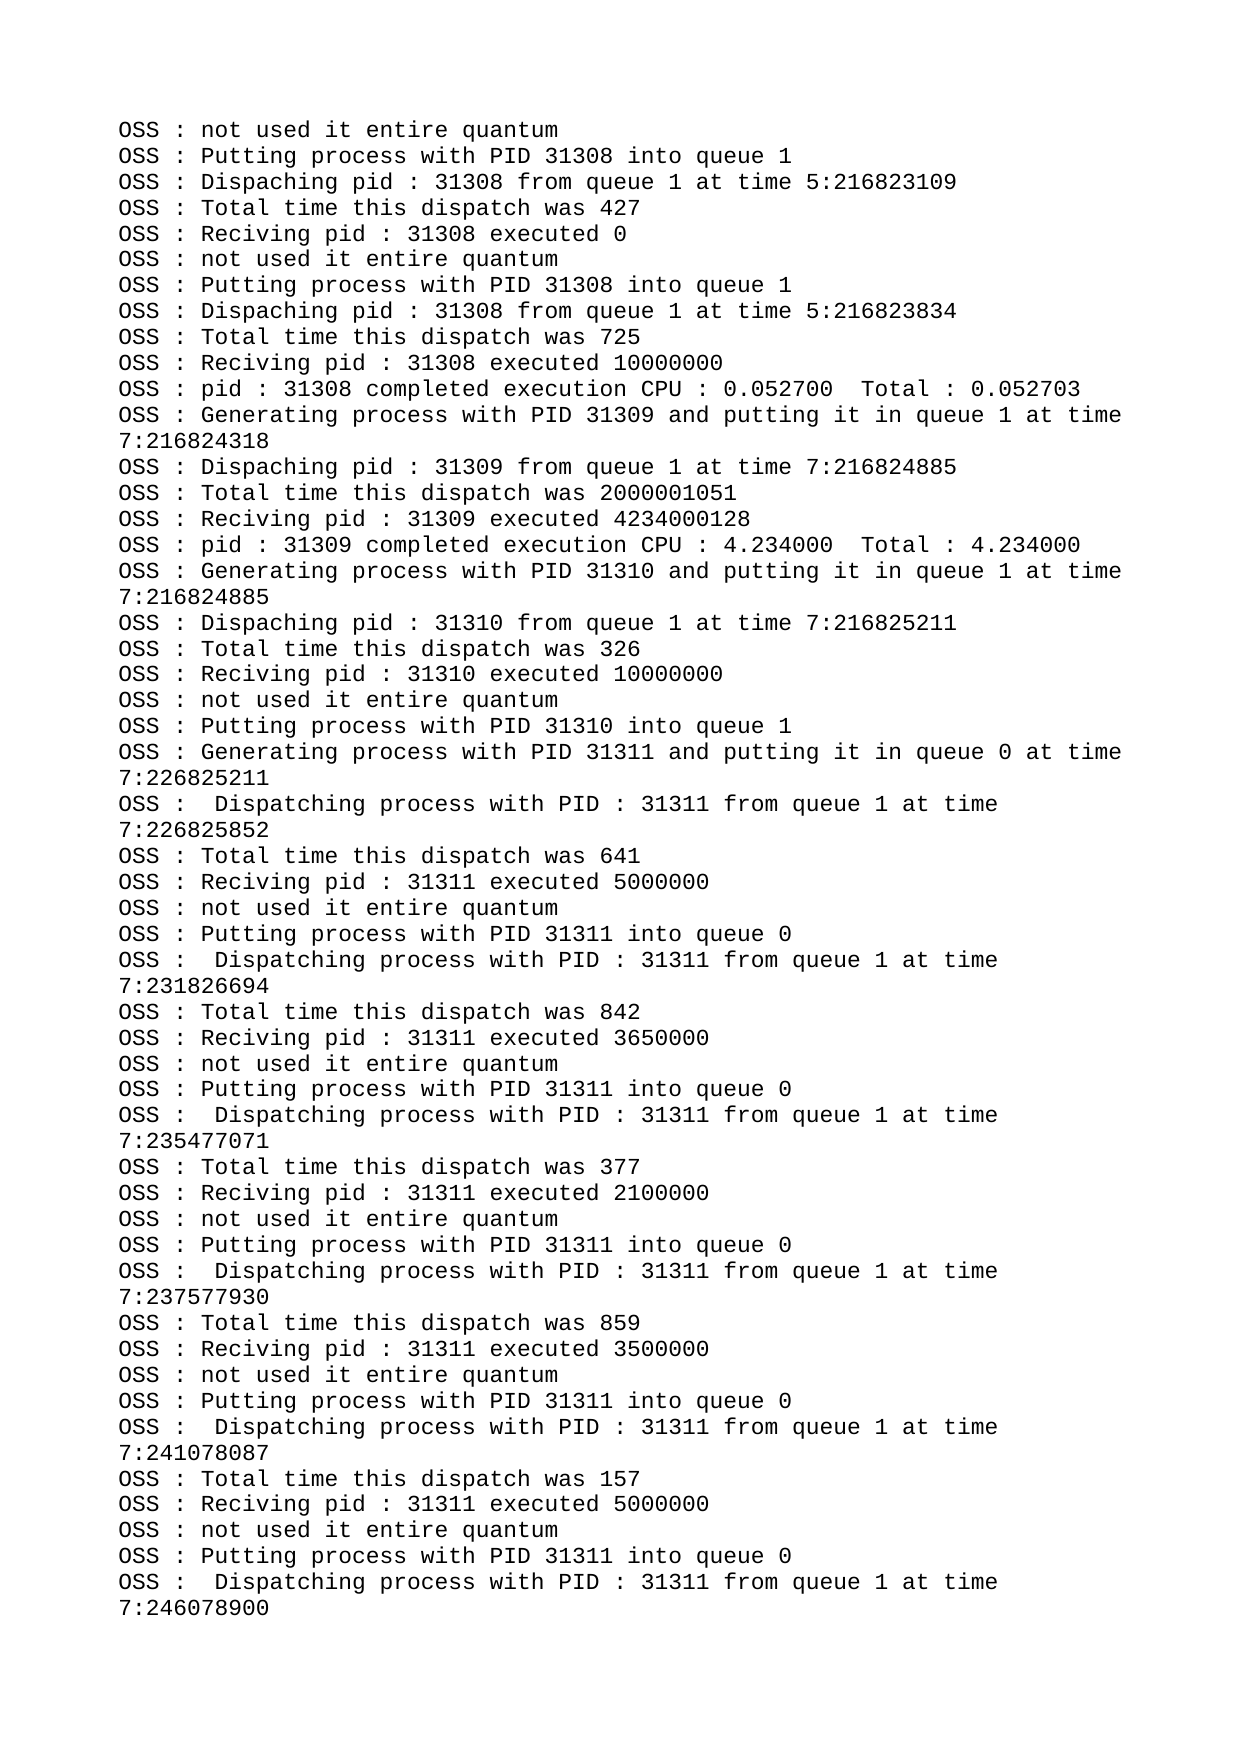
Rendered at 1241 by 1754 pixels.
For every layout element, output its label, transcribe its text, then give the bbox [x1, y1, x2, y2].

text OSS : Total time this dispatch was 427 [118, 196, 1122, 222]
text OSS : Total time this dispatch was 641 [118, 844, 1122, 870]
text OSS : Reciving pid : 31309 executed 4234000128 [118, 507, 1122, 533]
text OSS : Putting process with PID 31311 into queue 0 [118, 1389, 1122, 1415]
text OSS : Putting process with PID 31310 into queue 1 [118, 715, 1122, 741]
text OSS : Dispaching pid : 31310 from queue 1 at time 7:216825211 [118, 611, 1122, 637]
text OSS : Dispatching process with PID : 31311 from queue 1 at time 7:235477071 [118, 1104, 1122, 1156]
text OSS : pid : 31308 completed execution CPU : 0.052700 Total : 0.052703 [118, 377, 1122, 403]
text OSS : Reciving pid : 31311 executed 5000000 [118, 870, 1122, 896]
text OSS : Total time this dispatch was 2000001051 [118, 481, 1122, 507]
text OSS : Reciving pid : 31308 executed 0 [118, 222, 1122, 248]
text OSS : Dispaching pid : 31309 from queue 1 at time 7:216824885 [118, 455, 1122, 481]
text OSS : Reciving pid : 31311 executed 3500000 [118, 1337, 1122, 1363]
text OSS : Putting process with PID 31311 into queue 0 [118, 922, 1122, 948]
text OSS : Reciving pid : 31310 executed 10000000 [118, 663, 1122, 689]
text OSS : Total time this dispatch was 157 [118, 1467, 1122, 1493]
text OSS : Total time this dispatch was 859 [118, 1311, 1122, 1337]
text OSS : Total time this dispatch was 377 [118, 1156, 1122, 1182]
text OSS : Dispaching pid : 31308 from queue 1 at time 5:216823834 [118, 300, 1122, 326]
text OSS : Dispatching process with PID : 31311 from queue 1 at time 7:226825852 [118, 792, 1122, 844]
text OSS : Putting process with PID 31311 into queue 0 [118, 1233, 1122, 1259]
text OSS : Reciving pid : 31311 executed 2100000 [118, 1182, 1122, 1207]
text OSS : Dispatching process with PID : 31311 from queue 1 at time 7:246078900 [118, 1571, 1122, 1622]
text OSS : Generating process with PID 31311 and putting it in queue 0 at time 7:226825211 [118, 741, 1122, 792]
text OSS : Reciving pid : 31308 executed 10000000 [118, 352, 1122, 377]
text OSS : Dispatching process with PID : 31311 from queue 1 at time 7:237577930 [118, 1259, 1122, 1311]
text OSS : pid : 31309 completed execution CPU : 4.234000 Total : 4.234000 [118, 533, 1122, 559]
text OSS : Reciving pid : 31311 executed 3650000 [118, 1026, 1122, 1052]
text OSS : Total time this dispatch was 326 [118, 637, 1122, 663]
text OSS : Putting process with PID 31308 into queue 1 [118, 274, 1122, 300]
text OSS : not used it entire quantum [118, 896, 1122, 922]
text OSS : Reciving pid : 31311 executed 5000000 [118, 1493, 1122, 1519]
text OSS : Dispatching process with PID : 31311 from queue 1 at time 7:231826694 [118, 948, 1122, 1000]
text OSS : Putting process with PID 31311 into queue 0 [118, 1078, 1122, 1104]
text OSS : Putting process with PID 31308 into queue 1 [118, 144, 1122, 170]
text OSS : Dispatching process with PID : 31311 from queue 1 at time 7:241078087 [118, 1415, 1122, 1467]
text OSS : not used it entire quantum [118, 1363, 1122, 1389]
text OSS : not used it entire quantum [118, 248, 1122, 274]
text OSS : not used it entire quantum [118, 1207, 1122, 1233]
text OSS : not used it entire quantum [118, 118, 1122, 144]
text OSS : Dispaching pid : 31308 from queue 1 at time 5:216823109 [118, 170, 1122, 196]
text OSS : not used it entire quantum [118, 1519, 1122, 1545]
text OSS : not used it entire quantum [118, 1052, 1122, 1078]
text OSS : Generating process with PID 31309 and putting it in queue 1 at time 7:216824318 [118, 403, 1122, 455]
text OSS : Total time this dispatch was 725 [118, 326, 1122, 352]
text OSS : Total time this dispatch was 842 [118, 1000, 1122, 1026]
text OSS : Putting process with PID 31311 into queue 0 [118, 1545, 1122, 1571]
text OSS : Generating process with PID 31310 and putting it in queue 1 at time 7:216824885 [118, 559, 1122, 611]
text OSS : not used it entire quantum [118, 689, 1122, 715]
